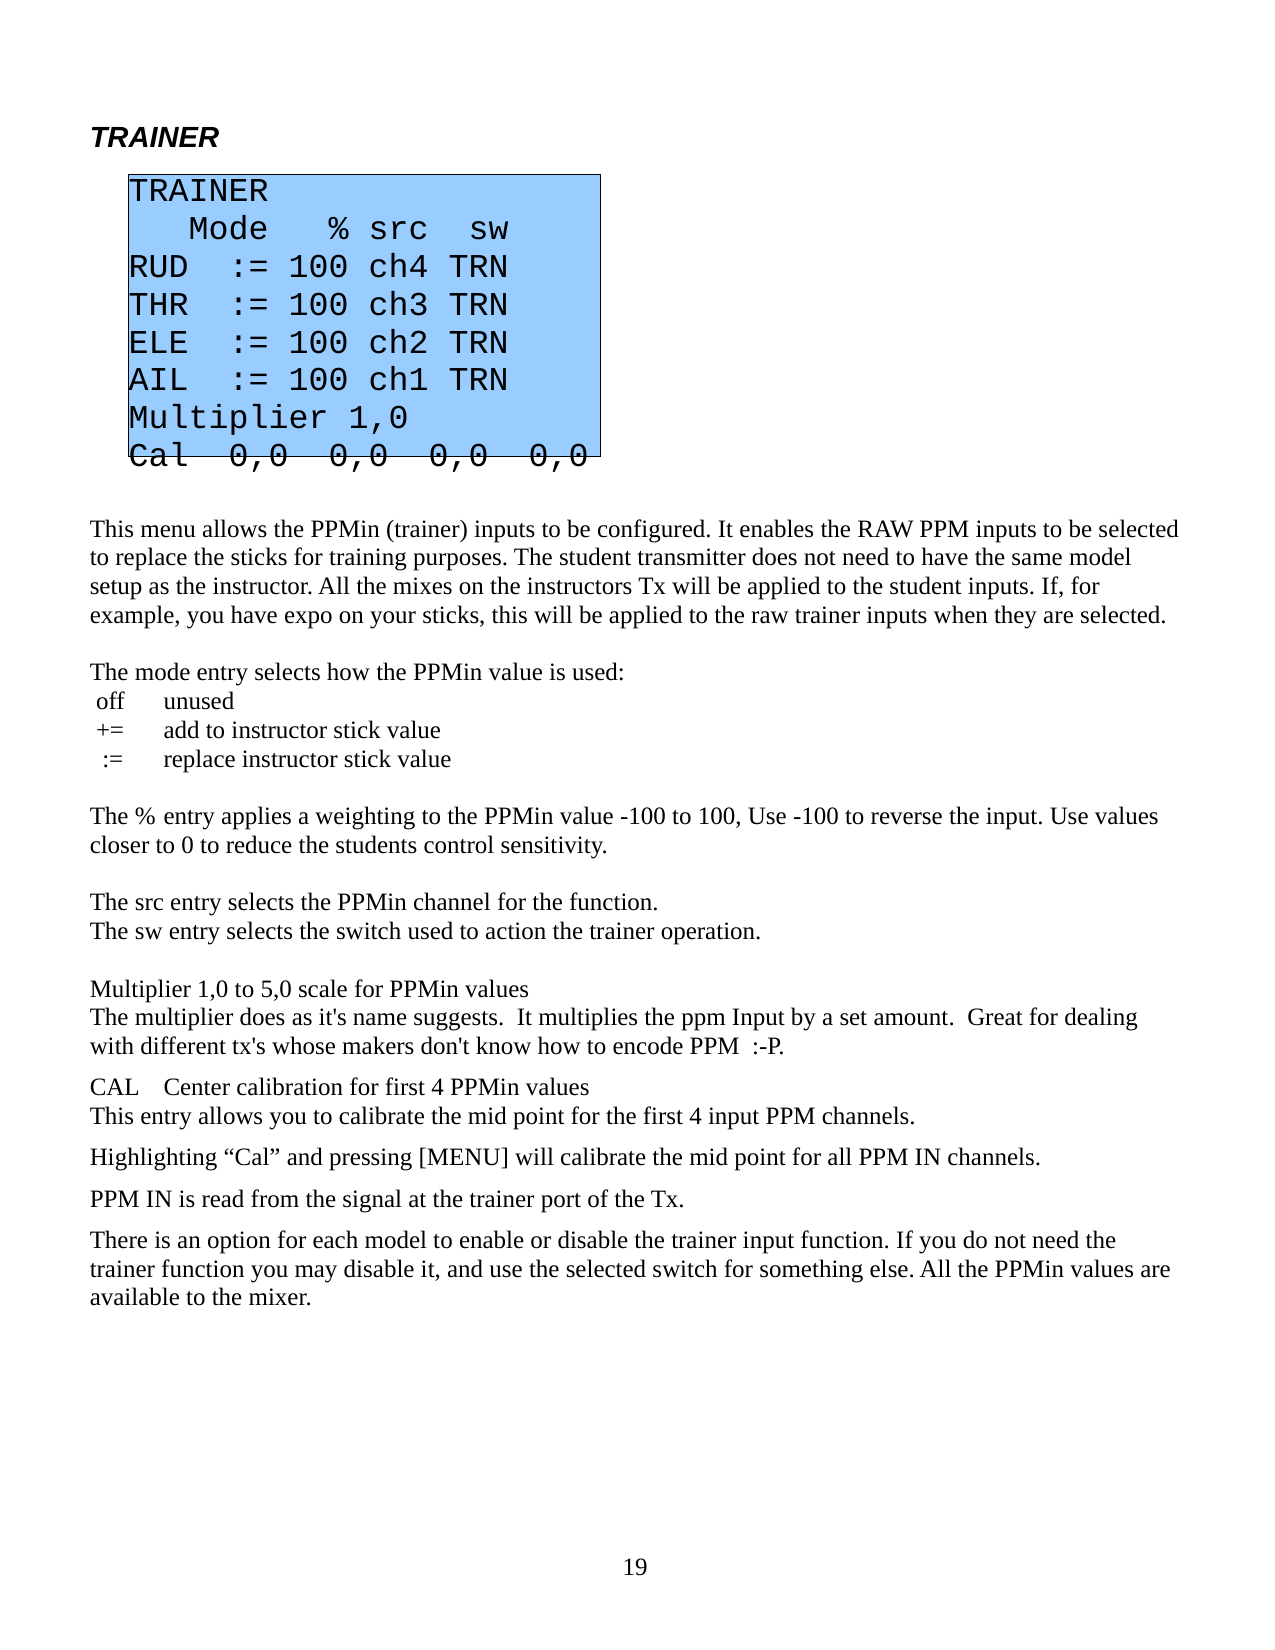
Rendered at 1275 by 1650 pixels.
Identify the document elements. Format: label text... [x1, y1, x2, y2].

text off unused [89, 686, 1180, 715]
text The % entry applies a weighting to the PPMin value -100 to 100, Use -100 to reverse the input. Use values closer to 0 to reduce the students control sensitivity. [89, 801, 1180, 859]
text := replace instructor stick value [89, 744, 1180, 772]
text The multiplier does as it's name suggests. It multiplies the ppm Input by a set amount. Great for dealing with different tx's whose makers don't know how to encode PPM :-P. [89, 1002, 1180, 1060]
text The sw entry selects the switch used to action the trainer operation. [89, 916, 1180, 945]
text The src entry selects the PPMin channel for the function. [89, 887, 1180, 916]
text Multiplier 1,0 to 5,0 scale for PPMin values [89, 974, 1180, 1002]
text += add to instructor stick value [89, 715, 1180, 744]
subtitle TRAINER [89, 120, 1180, 153]
text The mode entry selects how the PPMin value is used: [89, 657, 1180, 686]
text CAL Center calibration for first 4 PPMin values [89, 1072, 1180, 1101]
text There is an option for each model to enable or disable the trainer input function. If you do not need the trainer function you may disable it, and use the selected switch for something else. All the PPMin values are available to the mixer. [89, 1225, 1180, 1311]
text PPM IN is read from the signal at the trainer port of the Tx. [89, 1184, 1180, 1212]
text This entry allows you to calibrate the mid point for the first 4 input PPM channels. [89, 1101, 1180, 1130]
text Highlighting “Cal” and pressing [MENU] will calibrate the mid point for all PPM IN channels. [89, 1142, 1180, 1171]
text This menu allows the PPMin (trainer) inputs to be configured. It enables the RAW PPM inputs to be selected to replace the sticks for training purposes. The student transmitter does not need to have the same model setup as the instructor. All the mixes on the instructors Tx will be applied to the student inputs. If, for example, you have expo on your sticks, this will be applied to the raw trainer inputs when they are selected. [89, 514, 1180, 629]
